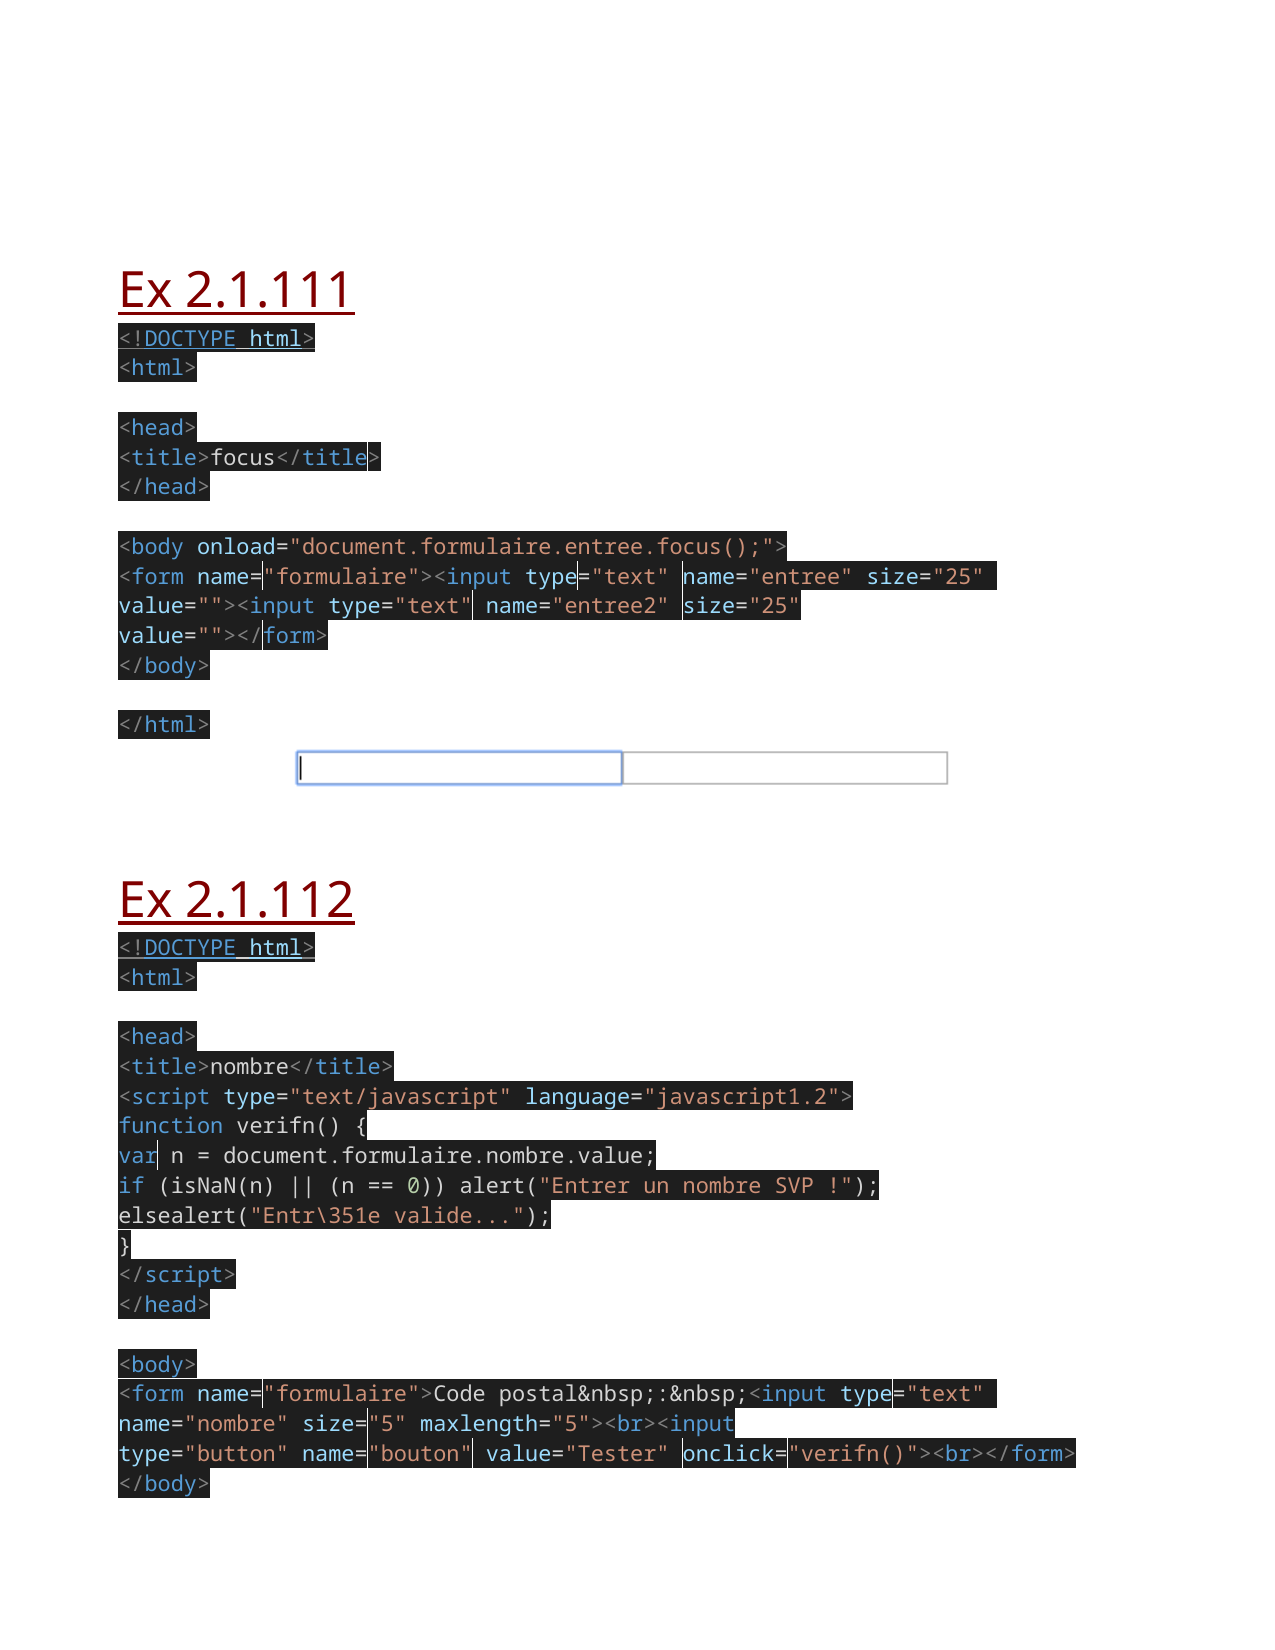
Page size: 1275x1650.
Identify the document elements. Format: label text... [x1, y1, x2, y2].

text </body> [118, 1468, 1157, 1498]
text <head> [118, 412, 1157, 442]
text <form name="formulaire"><input type="text" name="entree" size="25" value=""><input type="text" name="entree2" size="25" [118, 561, 1157, 620]
text <head> [118, 1021, 1157, 1051]
text elsealert("Entr\351e valide..."); [118, 1200, 1157, 1229]
text } [118, 1229, 1157, 1259]
text <html> [118, 352, 1157, 382]
text <form name="formulaire">Code postal&nbsp;:&nbsp;<input type="text" name="nombre" size="5" maxlength="5"><br><input [118, 1378, 1157, 1438]
text <script type="text/javascript" language="javascript1.2"> [118, 1081, 1157, 1110]
text <!DOCTYPE html> [118, 932, 1157, 962]
text if (isNaN(n) || (n == 0)) alert("Entrer un nombre SVP !"); [118, 1170, 1157, 1200]
text Ex 2.1.111 [118, 254, 1157, 322]
text <!DOCTYPE html> [118, 322, 1157, 352]
text </body> [118, 650, 1157, 680]
text value=""></form> [118, 620, 1157, 650]
picture [286, 739, 989, 796]
text <body onload="document.formulaire.entree.focus();"> [118, 531, 1157, 561]
text type="button" name="bouton" value="Tester" onclick="verifn()"><br></form> [118, 1438, 1157, 1468]
text <html> [118, 962, 1157, 991]
text var n = document.formulaire.nombre.value; [118, 1140, 1157, 1170]
text </script> [118, 1259, 1157, 1289]
text </head> [118, 1289, 1157, 1319]
text </html> [118, 709, 1157, 739]
text function verifn() { [118, 1110, 1157, 1140]
text <body> [118, 1349, 1157, 1378]
text <title>focus</title> [118, 442, 1157, 471]
text <title>nombre</title> [118, 1051, 1157, 1081]
text Ex 2.1.112 [118, 864, 1157, 932]
text </head> [118, 471, 1157, 501]
